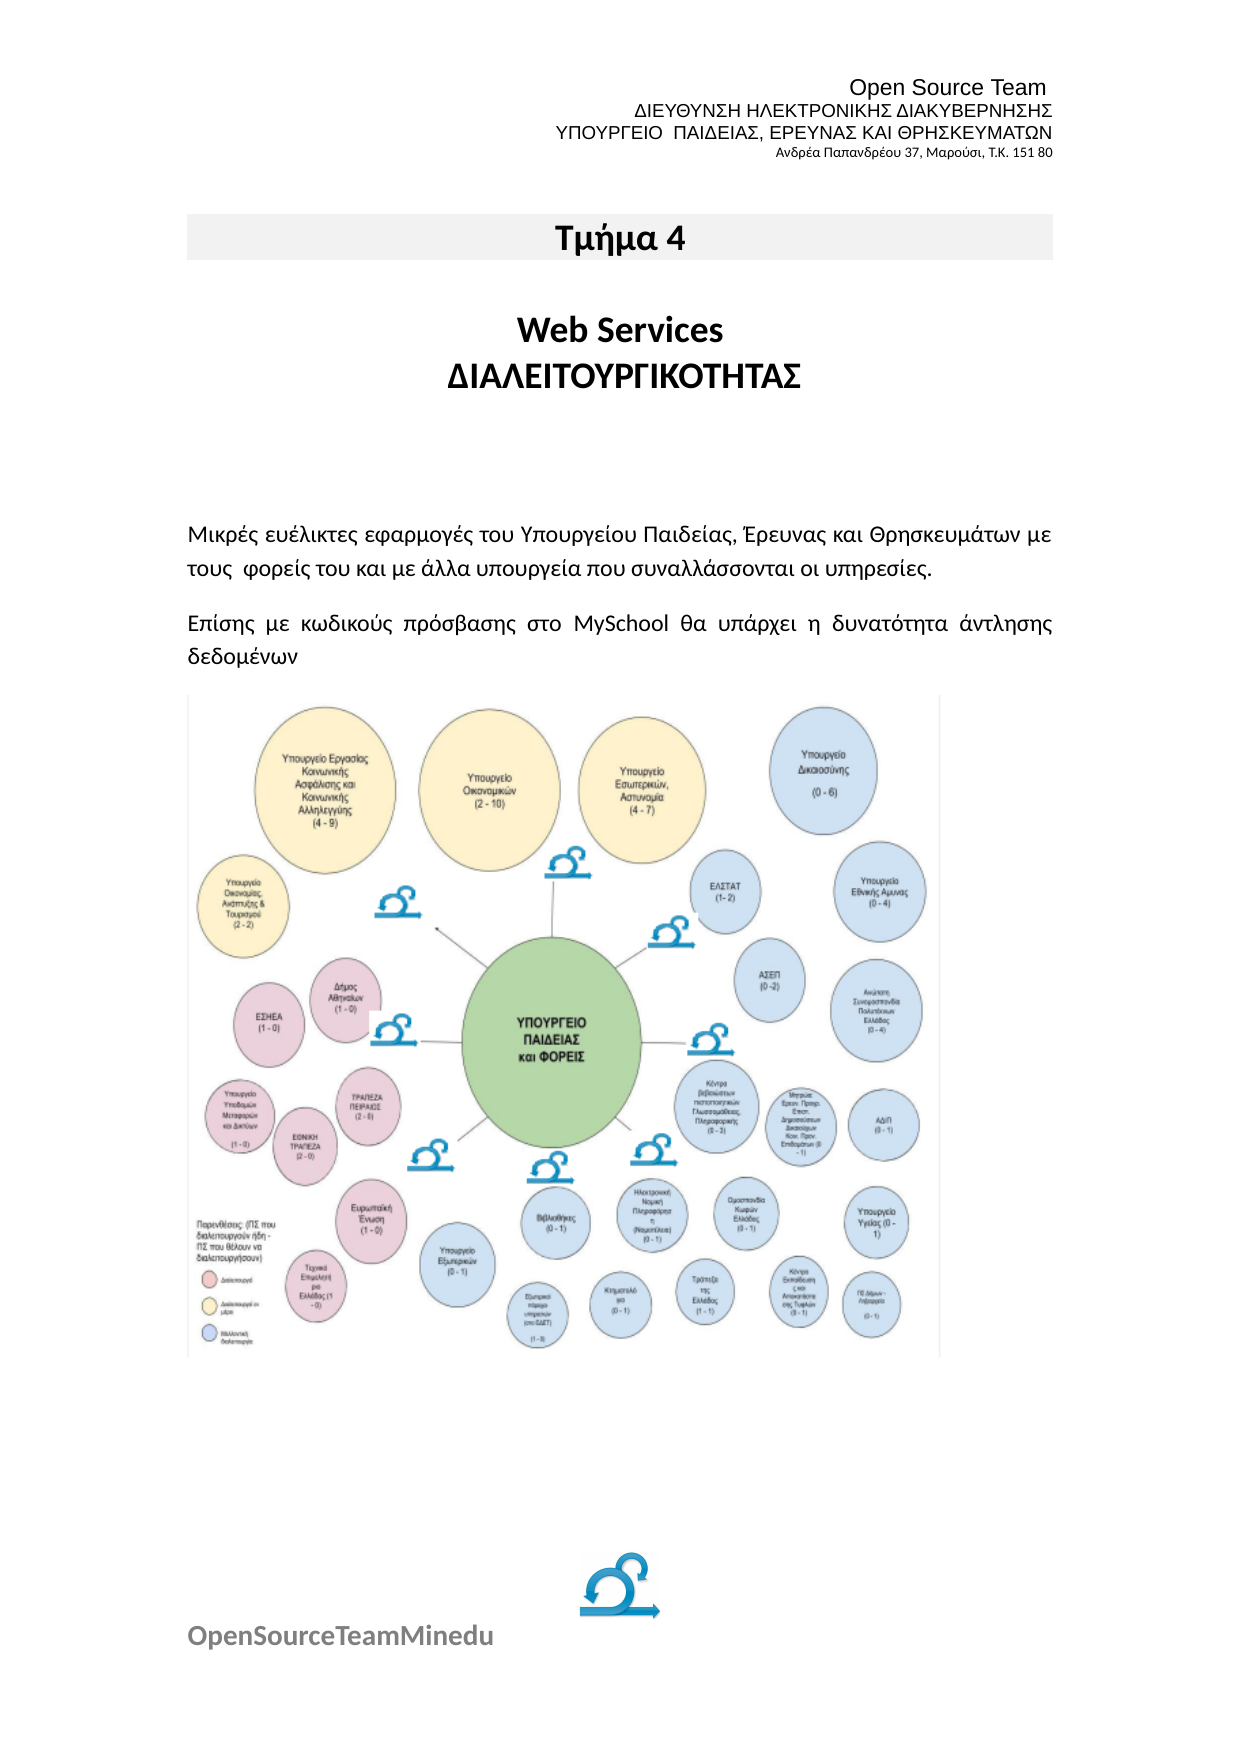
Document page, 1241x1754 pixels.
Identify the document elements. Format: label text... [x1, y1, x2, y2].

text Μικρές ευέλικτες εφαρμογές του Υπουργείου Παιδείας, Έρευνας και Θρησκευμάτων με τους φορείς του και με άλλα υπουργεία που συναλλάσσονται οι υπηρεσίες. [187, 519, 1053, 582]
text Web Services [187, 306, 1053, 352]
picture [579, 1550, 661, 1619]
text Επίσης με κωδικούς πρόσβασης στο MySchool θα υπάρχει η δυνατότητα άντλησης δεδομένων [187, 608, 1053, 671]
text Τμήμα 4 [187, 214, 1053, 260]
text ΔΙΑΛΕΙΤΟΥΡΓΙΚΟΤΗΤΑΣ [187, 352, 1053, 397]
picture [187, 695, 1052, 1388]
